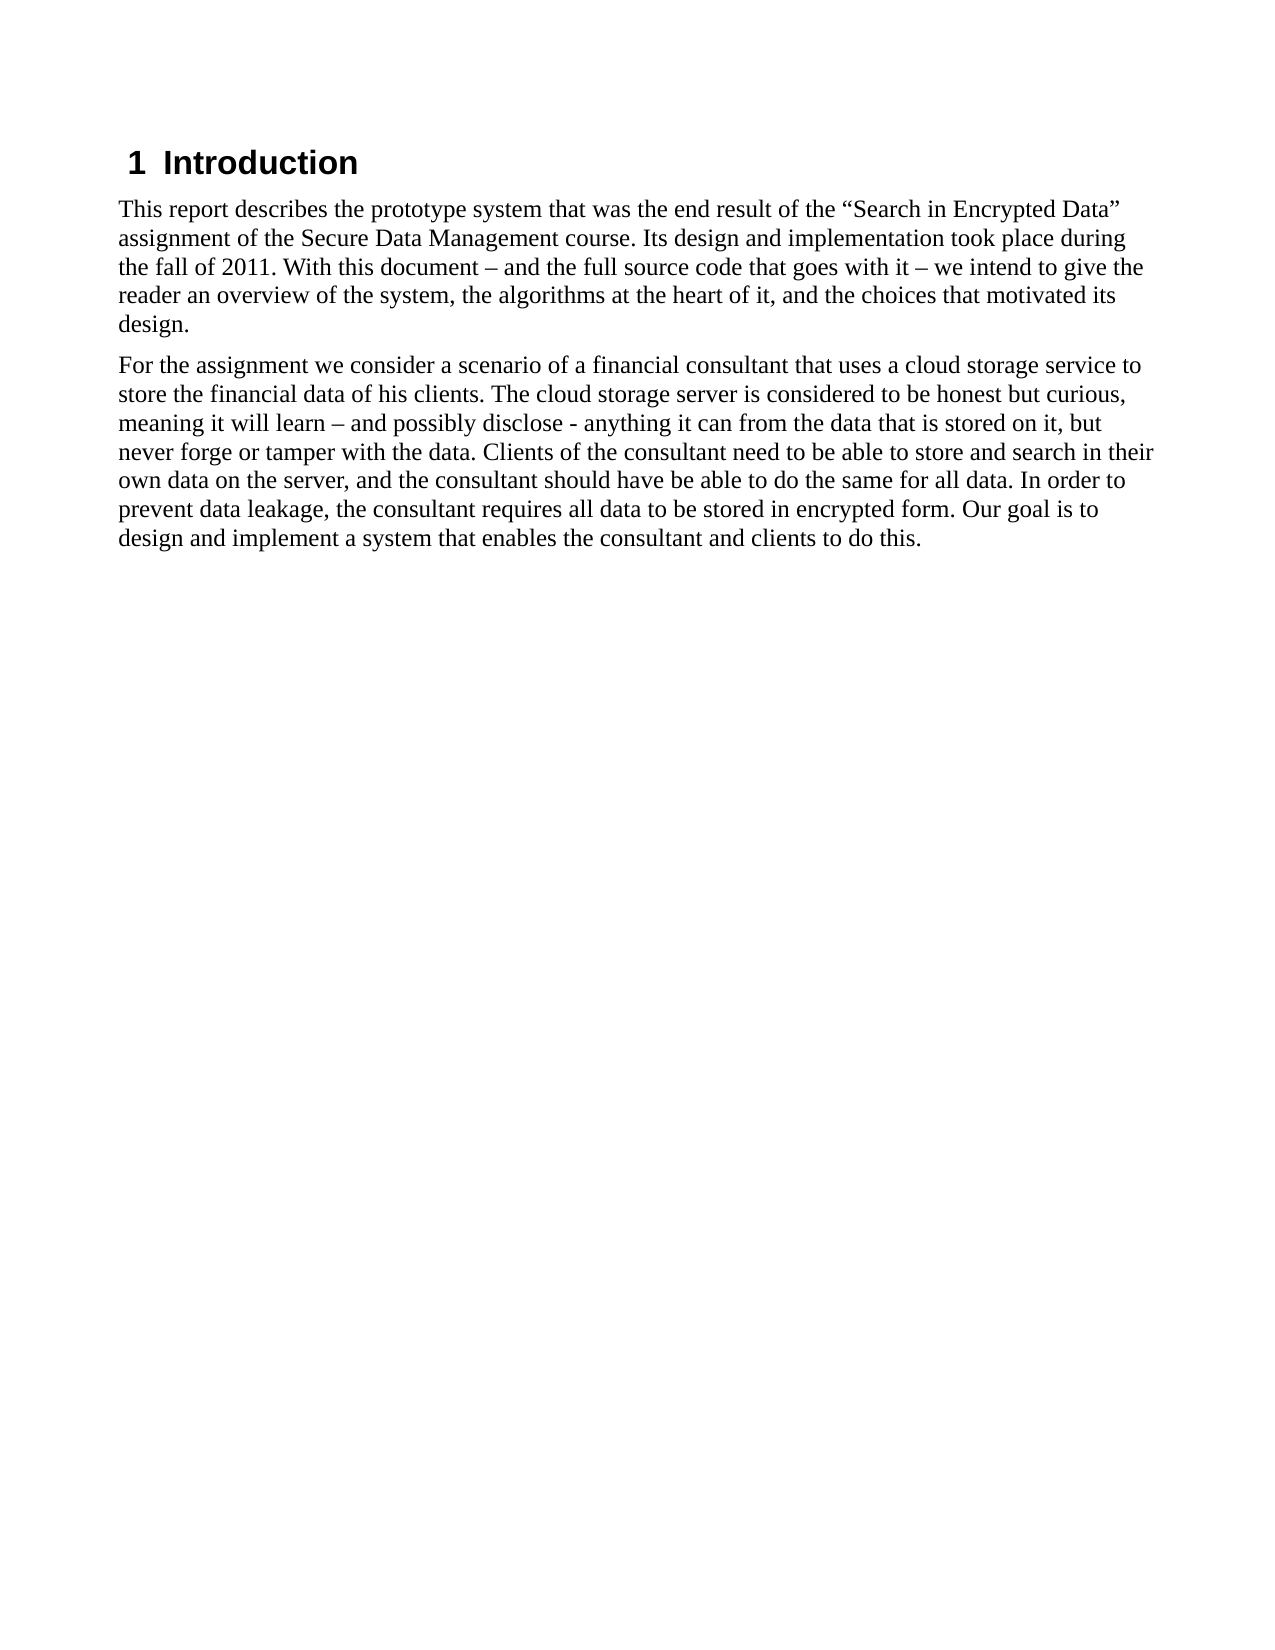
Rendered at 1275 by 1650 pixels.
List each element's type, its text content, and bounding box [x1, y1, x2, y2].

text This report describes the prototype system that was the end result of the “Search in Encrypted Data” assignment of the Secure Data Management course. Its design and implementation took place during the fall of 2011. With this document – and the full source code that goes with it – we intend to give the reader an overview of the system, the algorithms at the heart of it, and the choices that motivated its design. [118, 194, 1157, 338]
subtitle Introduction [118, 143, 1157, 182]
text For the assignment we consider a scenario of a financial consultant that uses a cloud storage service to store the financial data of his clients. The cloud storage server is considered to be honest but curious, meaning it will learn – and possibly disclose - anything it can from the data that is stored on it, but never forge or tamper with the data. Clients of the consultant need to be able to store and search in their own data on the server, and the consultant should have be able to do the same for all data. In order to prevent data leakage, the consultant requires all data to be stored in encrypted form. Our goal is to design and implement a system that enables the consultant and clients to do this. [118, 351, 1157, 552]
